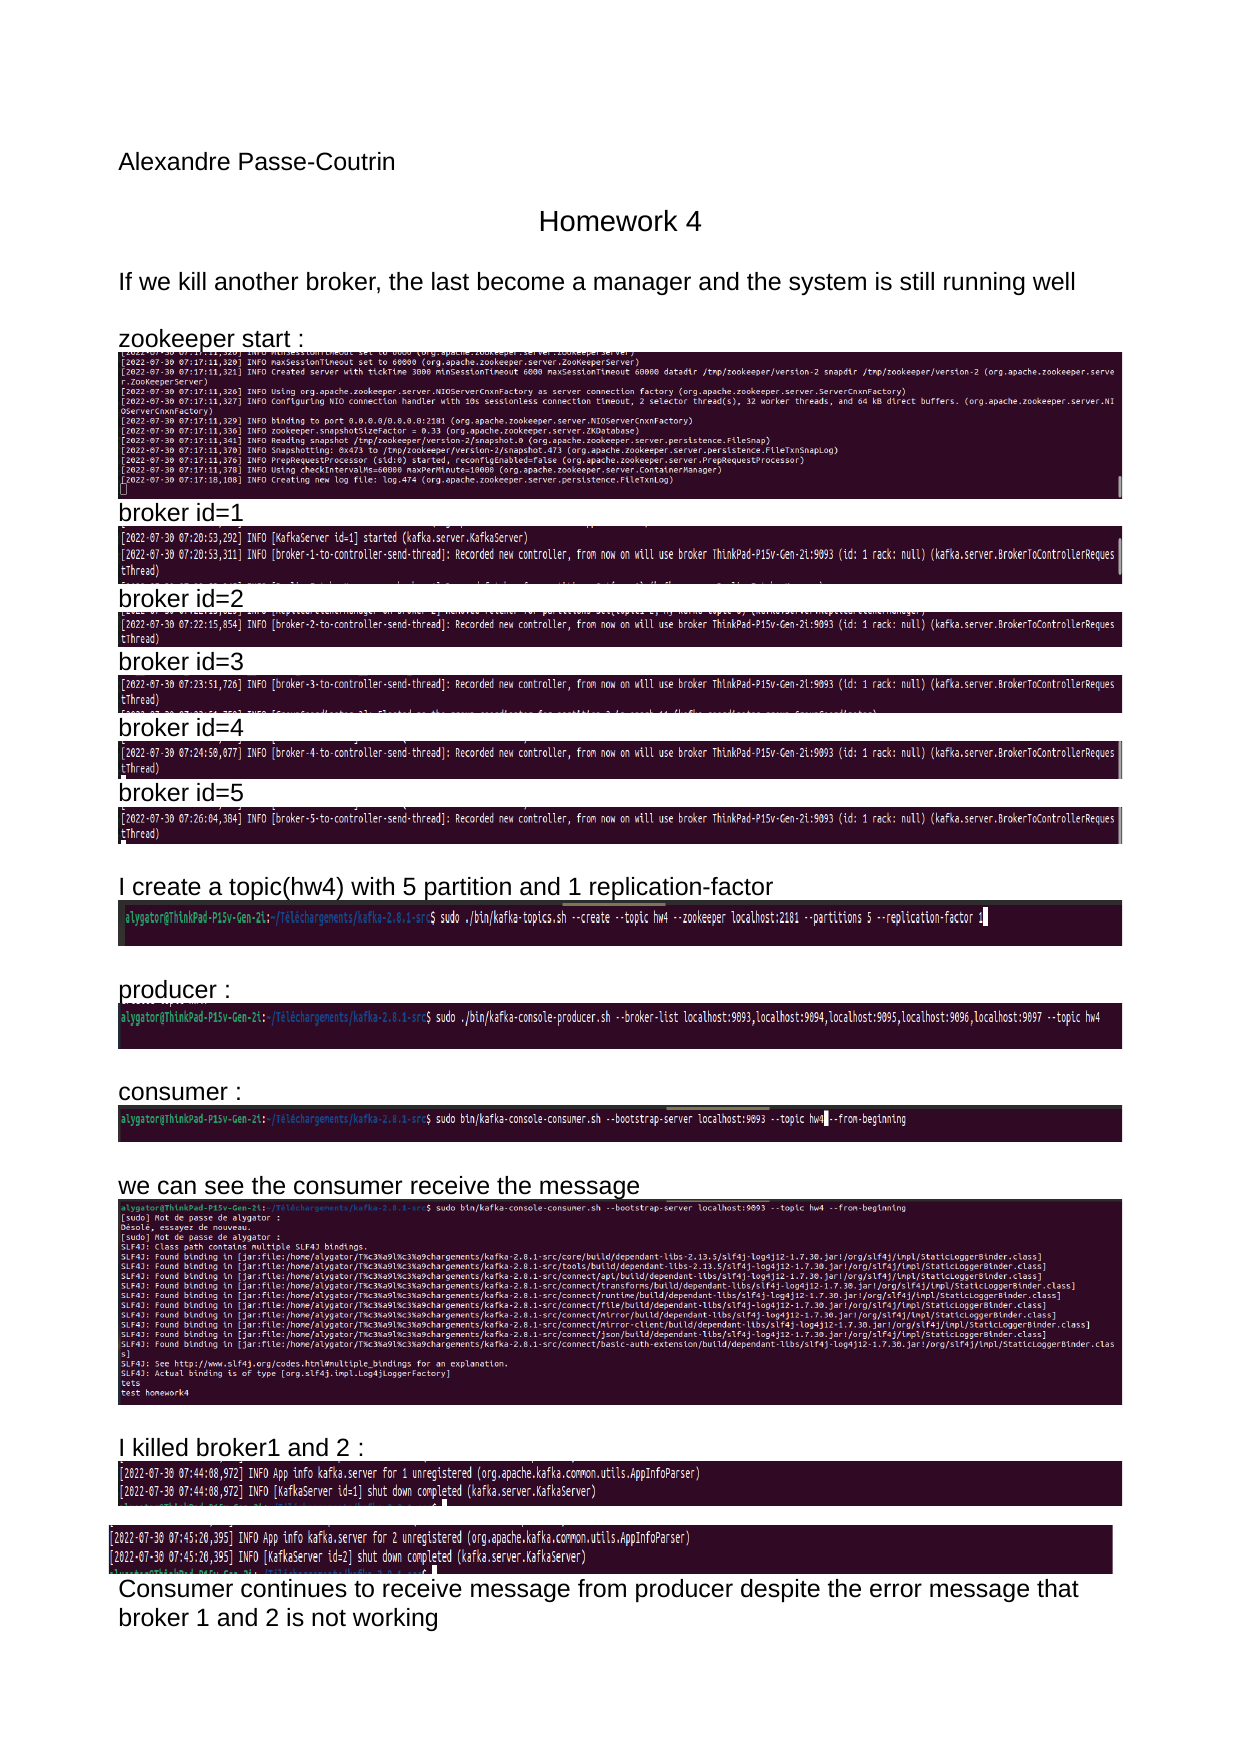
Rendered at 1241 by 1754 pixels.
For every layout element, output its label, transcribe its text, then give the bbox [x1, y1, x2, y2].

text consumer : [118, 1049, 1122, 1105]
text Homework 4 [118, 204, 1122, 238]
text zookeeper start : [118, 324, 1122, 352]
text I killed broker1 and 2 : [118, 1405, 1122, 1461]
text Consumer continues to receive message from producer despite the error message that broker 1 and 2 is not working [118, 1506, 1122, 1632]
text broker id=1 [118, 499, 1122, 526]
text we can see the consumer receive the message [118, 1142, 1122, 1199]
text broker id=5 [118, 779, 1122, 807]
text If we kill another broker, the last become a manager and the system is still running well [118, 267, 1122, 295]
text broker id=4 [118, 713, 1122, 741]
text producer : [118, 946, 1122, 1003]
text broker id=3 [118, 647, 1122, 675]
text I create a topic(hw4) with 5 partition and 1 replication-factor [118, 872, 1122, 900]
text broker id=2 [118, 584, 1122, 612]
text Alexandre Passe-Coutrin [118, 147, 1122, 176]
